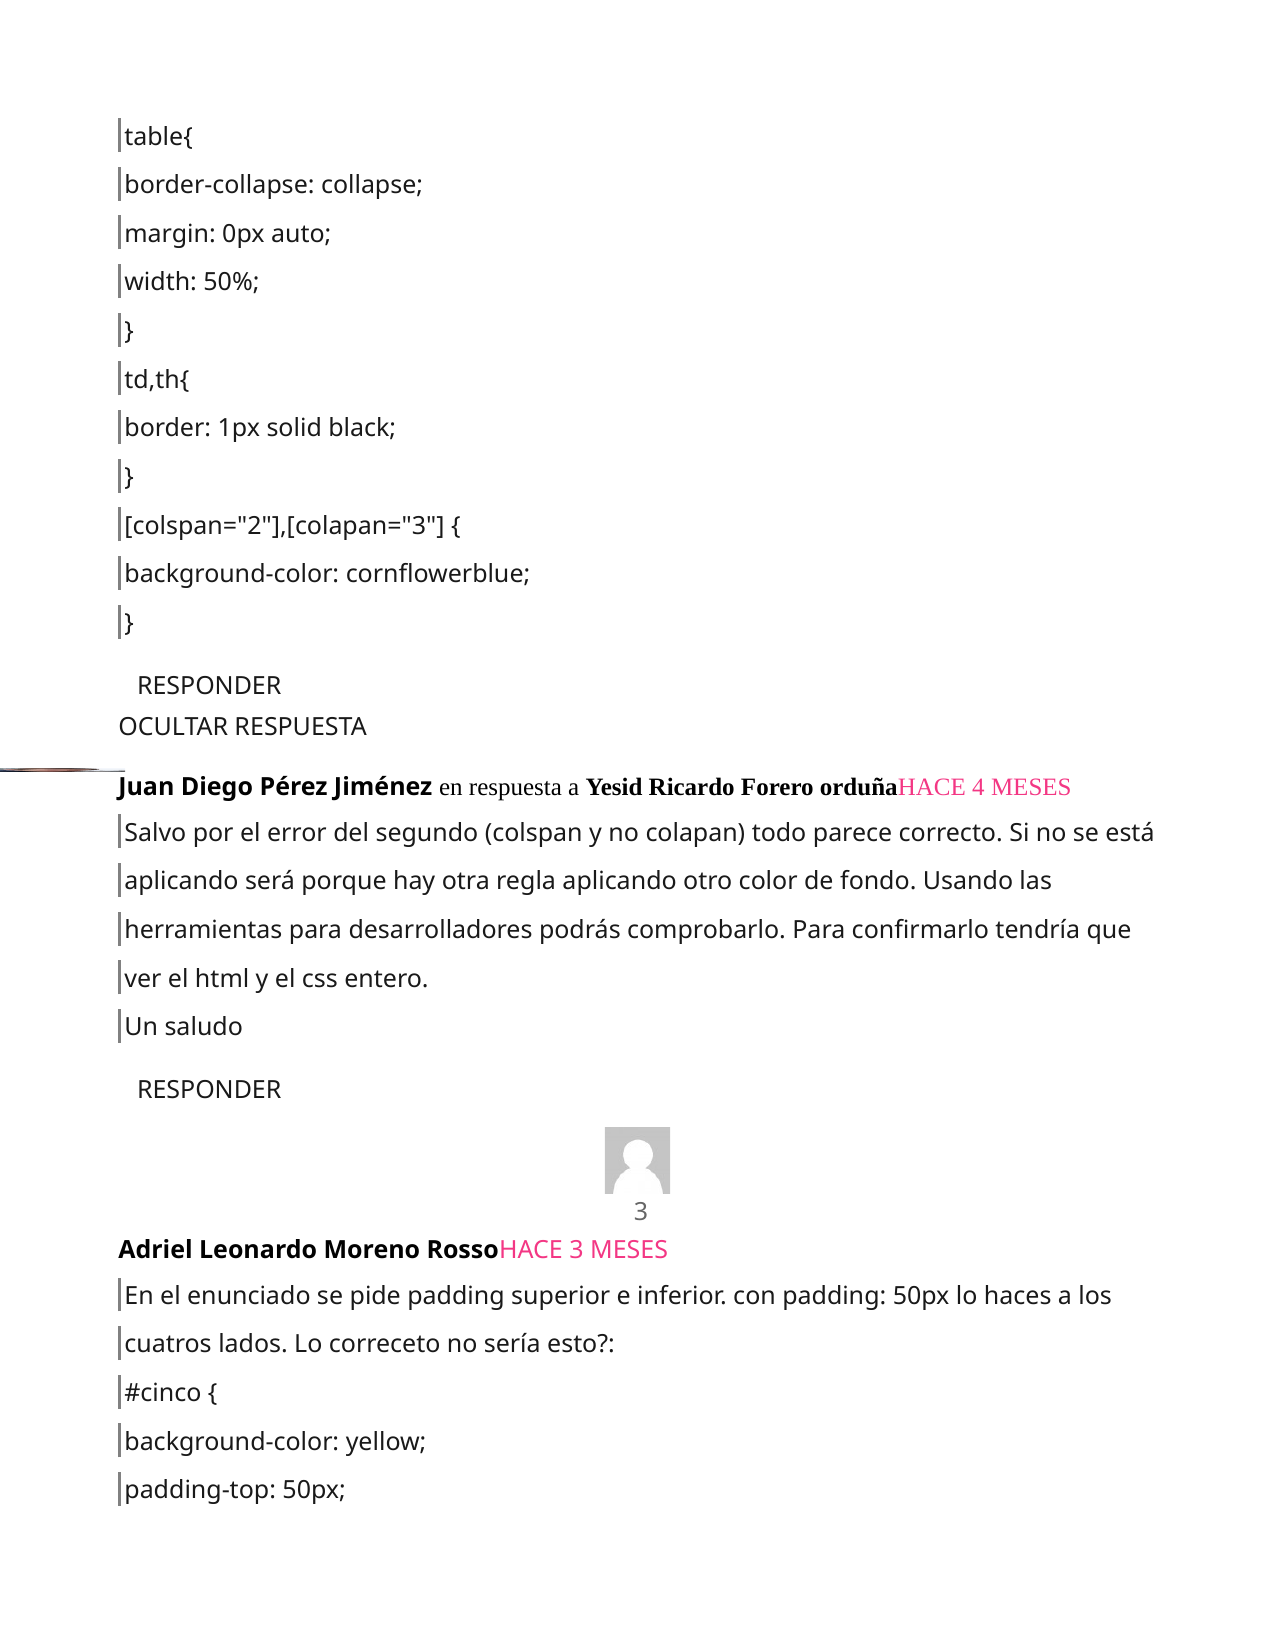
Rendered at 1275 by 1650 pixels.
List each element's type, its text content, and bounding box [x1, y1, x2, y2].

text RESPONDER [118, 1072, 1157, 1106]
text OCULTAR RESPUESTA [118, 709, 1157, 743]
text table{ border-collapse: collapse; margin: 0px auto; width: 50%; } td,th{ border: 1px solid black; } [colspan="2"],[colapan="3"] { background-color: cornflowerblue; } [118, 118, 1157, 639]
text 3 [118, 1193, 1157, 1227]
text Salvo por el error del segundo (colspan y no colapan) todo parece correcto. Si no se está aplicando será porque hay otra regla aplicando otro color de fondo. Usando las herramientas para desarrolladores podrás comprobarlo. Para confirmarlo tendría que ver el html y el css entero. Un saludo [118, 814, 1157, 1043]
text Juan Diego Pérez Jiménez en respuesta a Yesid Ricardo Forero orduñaHACE 4 MESES [118, 769, 1157, 803]
picture [604, 1127, 671, 1194]
text Adriel Leonardo Moreno RossoHACE 3 MESES [118, 1232, 1157, 1266]
text En el enunciado se pide padding superior e inferior. con padding: 50px lo haces a los cuatros lados. Lo correceto no sería esto?: #cinco { background-color: yellow; padding-top: 50px; [118, 1277, 1157, 1506]
text RESPONDER [118, 668, 1157, 702]
picture [0, 768, 126, 772]
